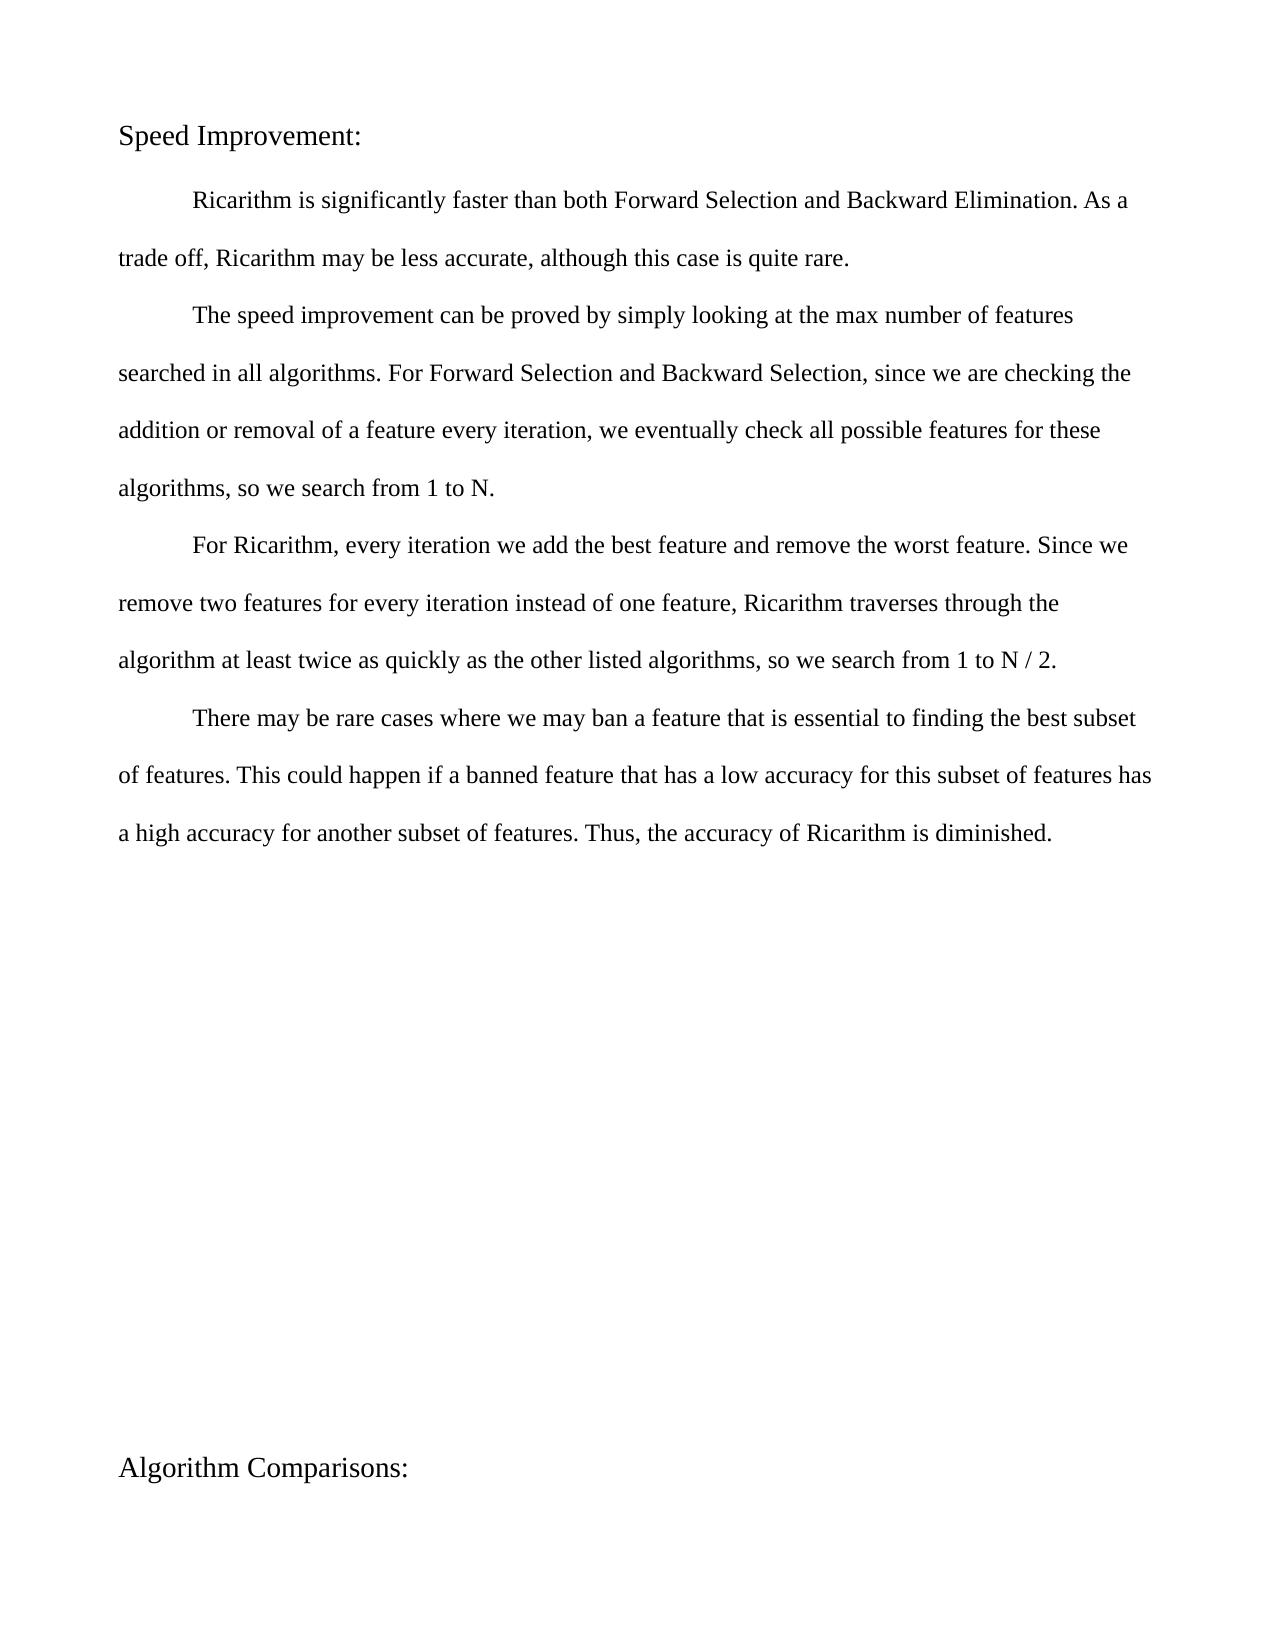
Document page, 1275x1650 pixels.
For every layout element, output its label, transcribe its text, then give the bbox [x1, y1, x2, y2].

text Algorithm Comparisons: [118, 1450, 1157, 1484]
text Speed Improvement: [118, 118, 1157, 152]
text For Ricarithm, every iteration we add the best feature and remove the worst feature. Since we remove two features for every iteration instead of one feature, Ricarithm traverses through the algorithm at least twice as quickly as the other listed algorithms, so we search from 1 to N / 2. [118, 530, 1157, 674]
text Ricarithm is significantly faster than both Forward Selection and Backward Elimination. As a trade off, Ricarithm may be less accurate, although this case is quite rare. The speed improvement can be proved by simply looking at the max number of features searched in all algorithms. For Forward Selection and Backward Selection, since we are checking the addition or removal of a feature every iteration, we eventually check all possible features for these algorithms, so we search from 1 to N. [118, 185, 1157, 501]
text There may be rare cases where we may ban a feature that is essential to finding the best subset of features. This could happen if a banned feature that has a low accuracy for this subset of features has a high accuracy for another subset of features. Thus, the accuracy of Ricarithm is diminished. [118, 703, 1157, 846]
